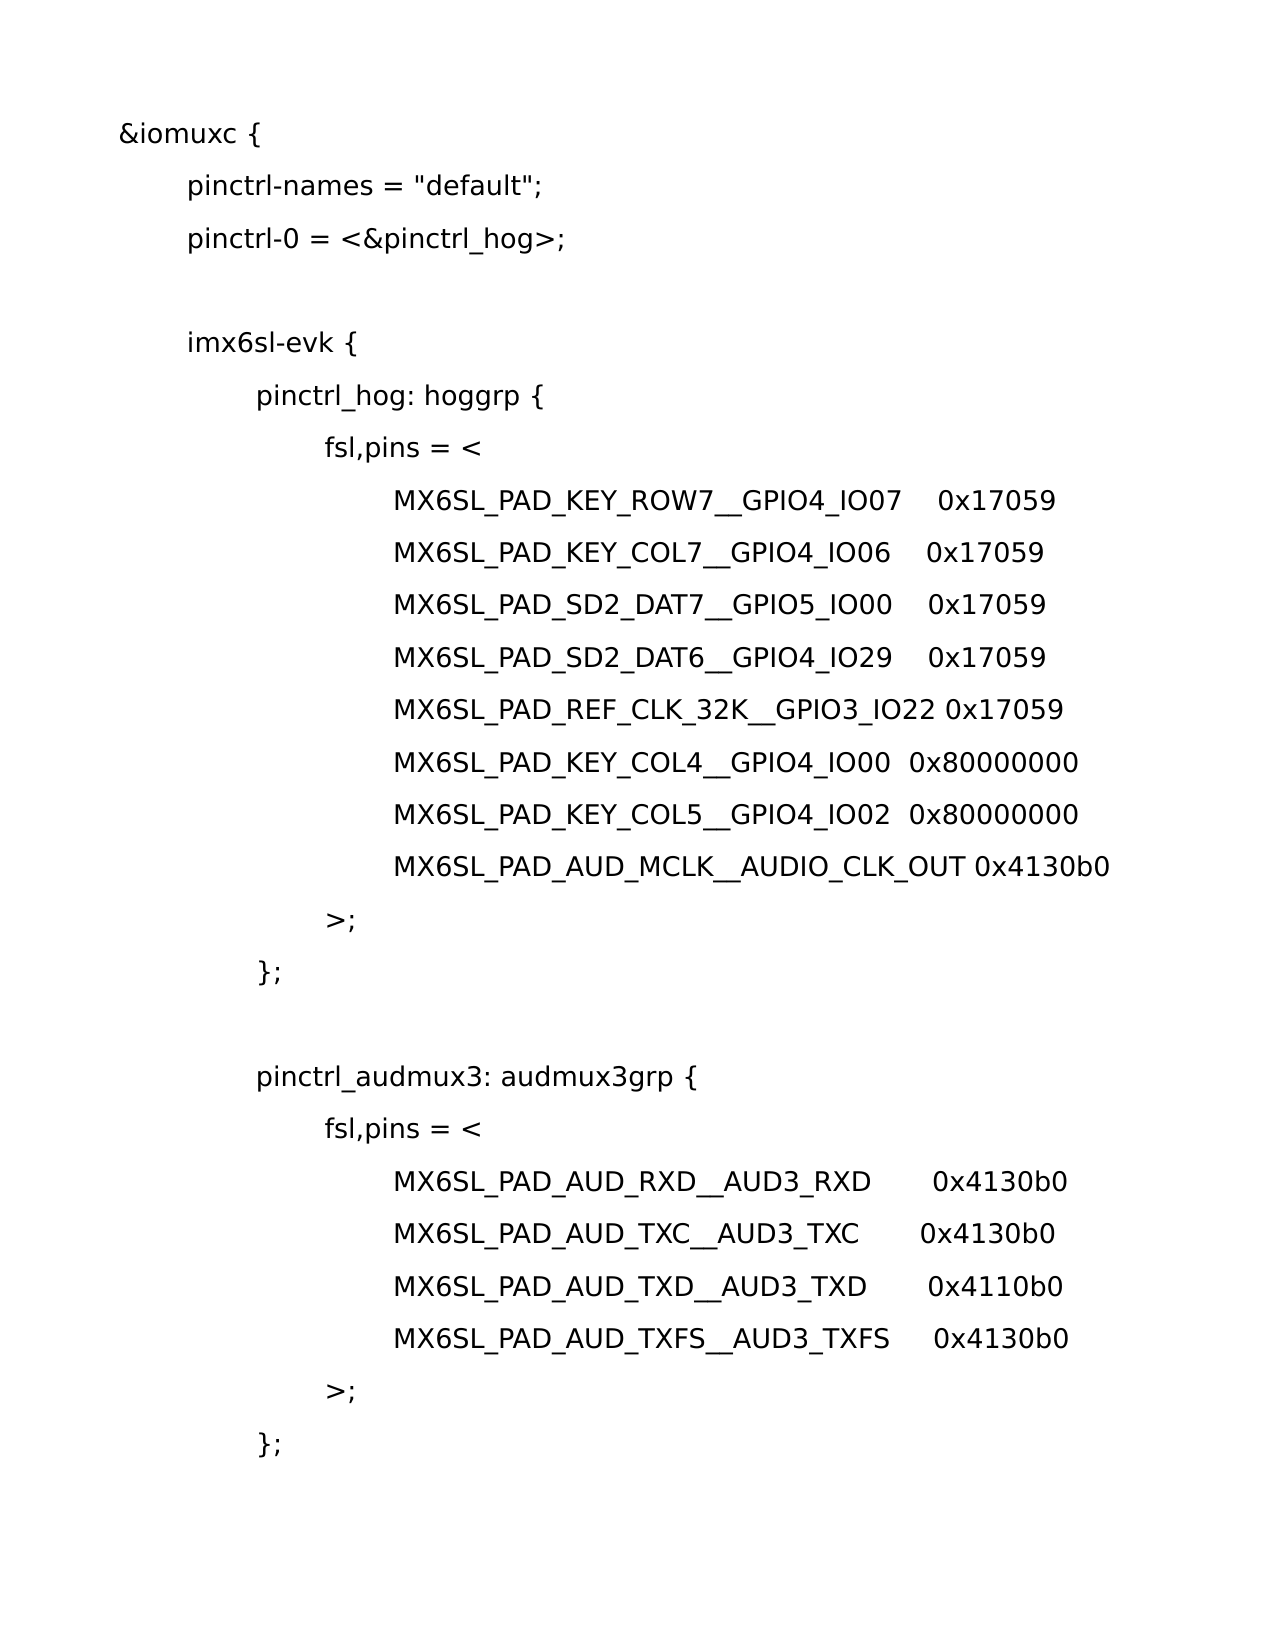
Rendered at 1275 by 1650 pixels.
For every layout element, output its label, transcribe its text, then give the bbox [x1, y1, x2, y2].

text MX6SL_PAD_KEY_ROW7__GPIO4_IO07 0x17059 [118, 485, 1157, 516]
text MX6SL_PAD_AUD_TXC__AUD3_TXC 0x4130b0 [118, 1218, 1157, 1250]
text MX6SL_PAD_KEY_COL4__GPIO4_IO00 0x80000000 [118, 747, 1157, 778]
text pinctrl-0 = <&pinctrl_hog>; [118, 223, 1157, 254]
text MX6SL_PAD_KEY_COL5__GPIO4_IO02 0x80000000 [118, 799, 1157, 831]
text MX6SL_PAD_KEY_COL7__GPIO4_IO06 0x17059 [118, 537, 1157, 569]
text MX6SL_PAD_SD2_DAT7__GPIO5_IO00 0x17059 [118, 590, 1157, 621]
text }; [118, 956, 1157, 988]
text MX6SL_PAD_AUD_RXD__AUD3_RXD 0x4130b0 [118, 1166, 1157, 1198]
text >; [118, 904, 1157, 936]
text &iomuxc { [118, 118, 1157, 150]
text imx6sl-evk { [118, 328, 1157, 359]
text MX6SL_PAD_AUD_MCLK__AUDIO_CLK_OUT 0x4130b0 [118, 852, 1157, 883]
text MX6SL_PAD_AUD_TXD__AUD3_TXD 0x4110b0 [118, 1271, 1157, 1302]
text >; [118, 1376, 1157, 1407]
text MX6SL_PAD_AUD_TXFS__AUD3_TXFS 0x4130b0 [118, 1323, 1157, 1355]
text pinctrl-names = "default"; [118, 171, 1157, 202]
text pinctrl_hog: hoggrp { [118, 380, 1157, 412]
text fsl,pins = < [118, 432, 1157, 464]
text MX6SL_PAD_SD2_DAT6__GPIO4_IO29 0x17059 [118, 642, 1157, 674]
text }; [118, 1428, 1157, 1459]
text fsl,pins = < [118, 1114, 1157, 1145]
text MX6SL_PAD_REF_CLK_32K__GPIO3_IO22 0x17059 [118, 694, 1157, 726]
text pinctrl_audmux3: audmux3grp { [118, 1061, 1157, 1093]
